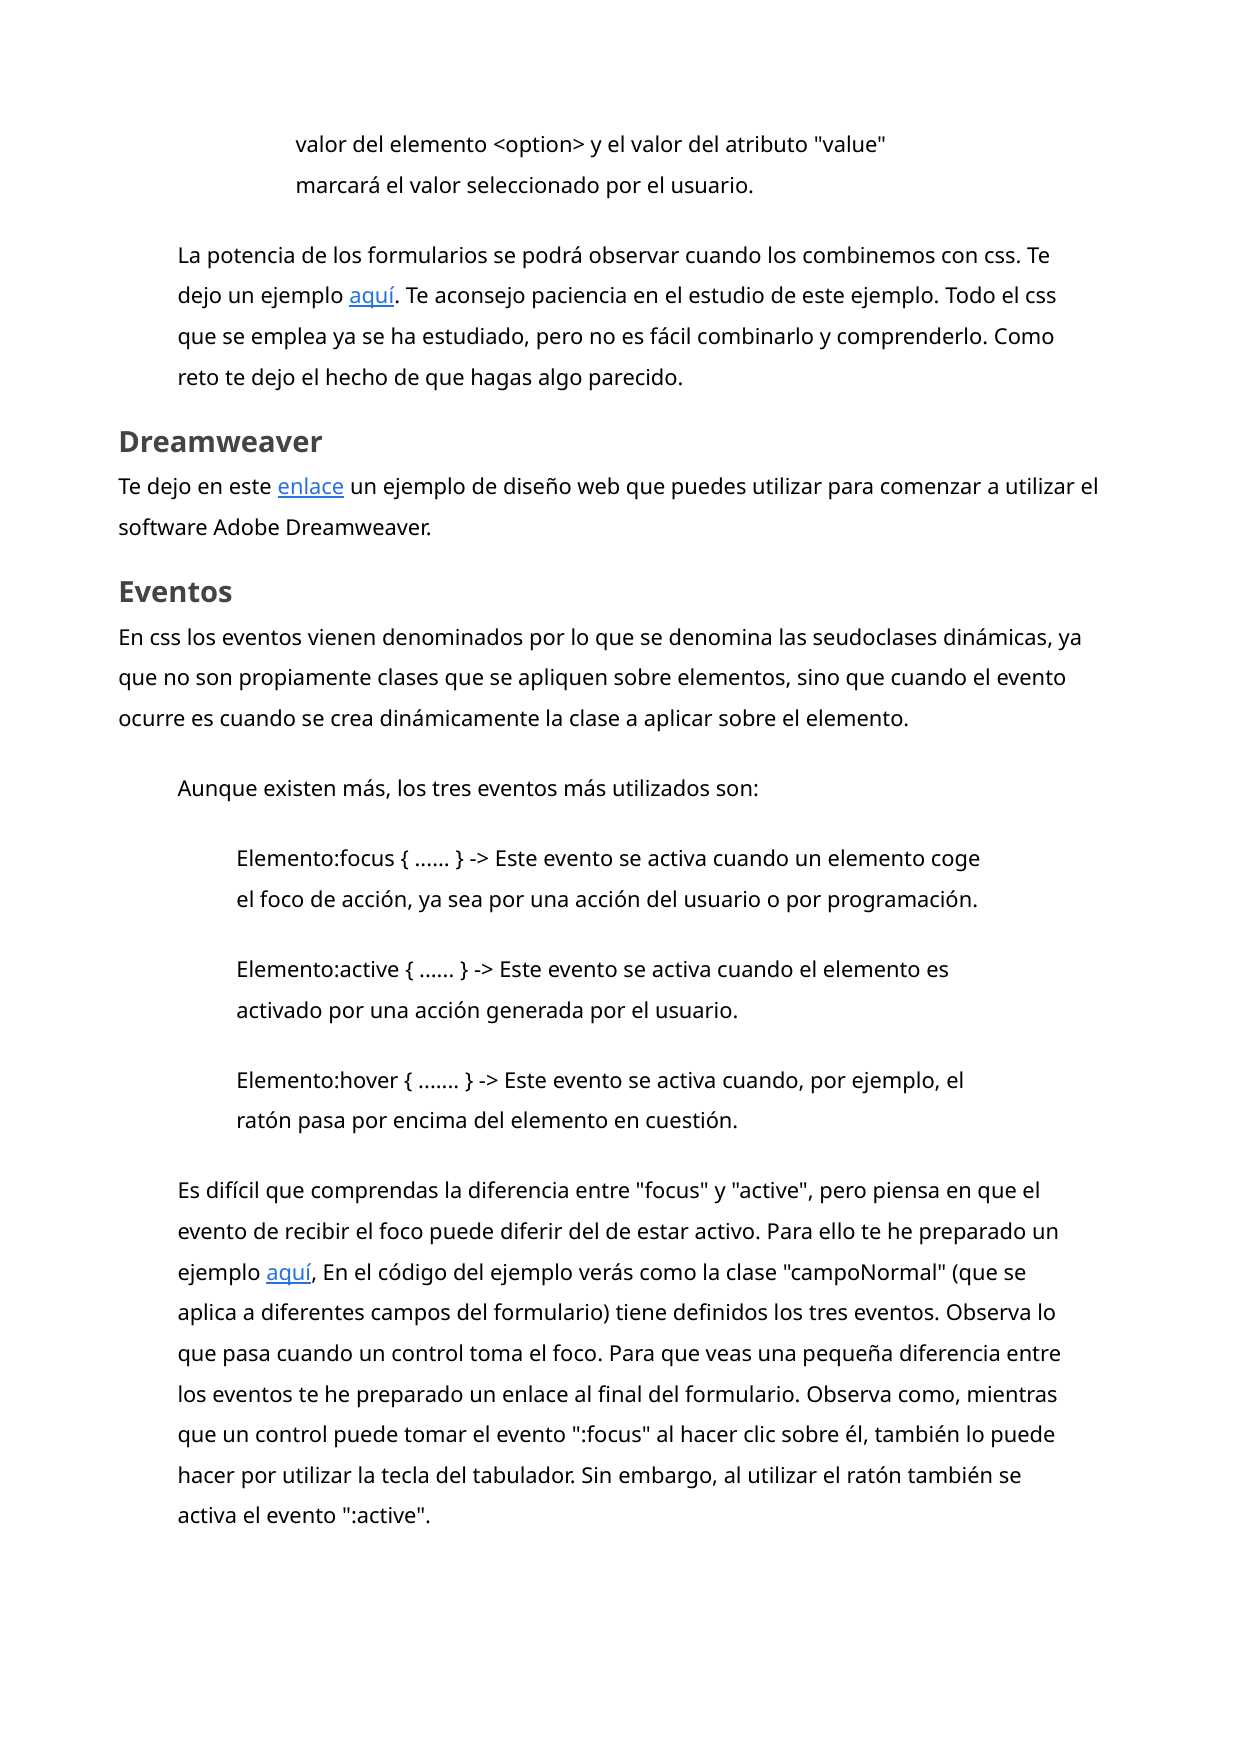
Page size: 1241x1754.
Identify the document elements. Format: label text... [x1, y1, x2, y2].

text Elemento:hover { ....... } -> Este evento se activa cuando, por ejemplo, el ratón pasa por encima del elemento en cuestión. [236, 1054, 1004, 1135]
text Te dejo en este enlace un ejemplo de diseño web que puedes utilizar para comenzar a utilizar el software Adobe Dreamweaver. [118, 461, 1122, 542]
text En css los eventos vienen denominados por lo que se denomina las seudoclases dinámicas, ya que no son propiamente clases que se apliquen sobre elementos, sino que cuando el evento ocurre es cuando se crea dinámicamente la clase a aplicar sobre el elemento. [118, 611, 1122, 733]
text valor del elemento <option> y el valor del atributo "value" marcará el valor seleccionado por el usuario. [295, 118, 945, 199]
text Elemento:active { ...... } -> Este evento se activa cuando el elemento es activado por una acción generada por el usuario. [236, 943, 1004, 1024]
text Es difícil que comprendas la diferencia entre "focus" y "active", pero piensa en que el evento de recibir el foco puede diferir del de estar activo. Para ello te he preparado un ejemplo aquí, En el código del ejemplo verás como la clase "campoNormal" (que se aplica a diferentes campos del formulario) tiene definidos los tres eventos. Observa lo que pasa cuando un control toma el foco. Para que veas una pequeña diferencia entre los eventos te he preparado un enlace al final del formulario. Observa como, mientras que un control puede tomar el evento ":focus" al hacer clic sobre él, también lo puede hacer por utilizar la tecla del tabulador. Sin embargo, al utilizar el ratón también se activa el evento ":active". [177, 1164, 1063, 1530]
text Aunque existen más, los tres eventos más utilizados son: [177, 762, 1063, 803]
subtitle Eventos [118, 571, 1122, 611]
text La potencia de los formularios se podrá observar cuando los combinemos con css. Te dejo un ejemplo aquí. Te aconsejo paciencia en el estudio de este ejemplo. Todo el css que se emplea ya se ha estudiado, pero no es fácil combinarlo y comprenderlo. Como reto te dejo el hecho de que hagas algo parecido. [177, 229, 1063, 391]
subtitle Dreamweaver [118, 421, 1122, 461]
text Elemento:focus { ...... } -> Este evento se activa cuando un elemento coge el foco de acción, ya sea por una acción del usuario o por programación. [236, 832, 1004, 914]
